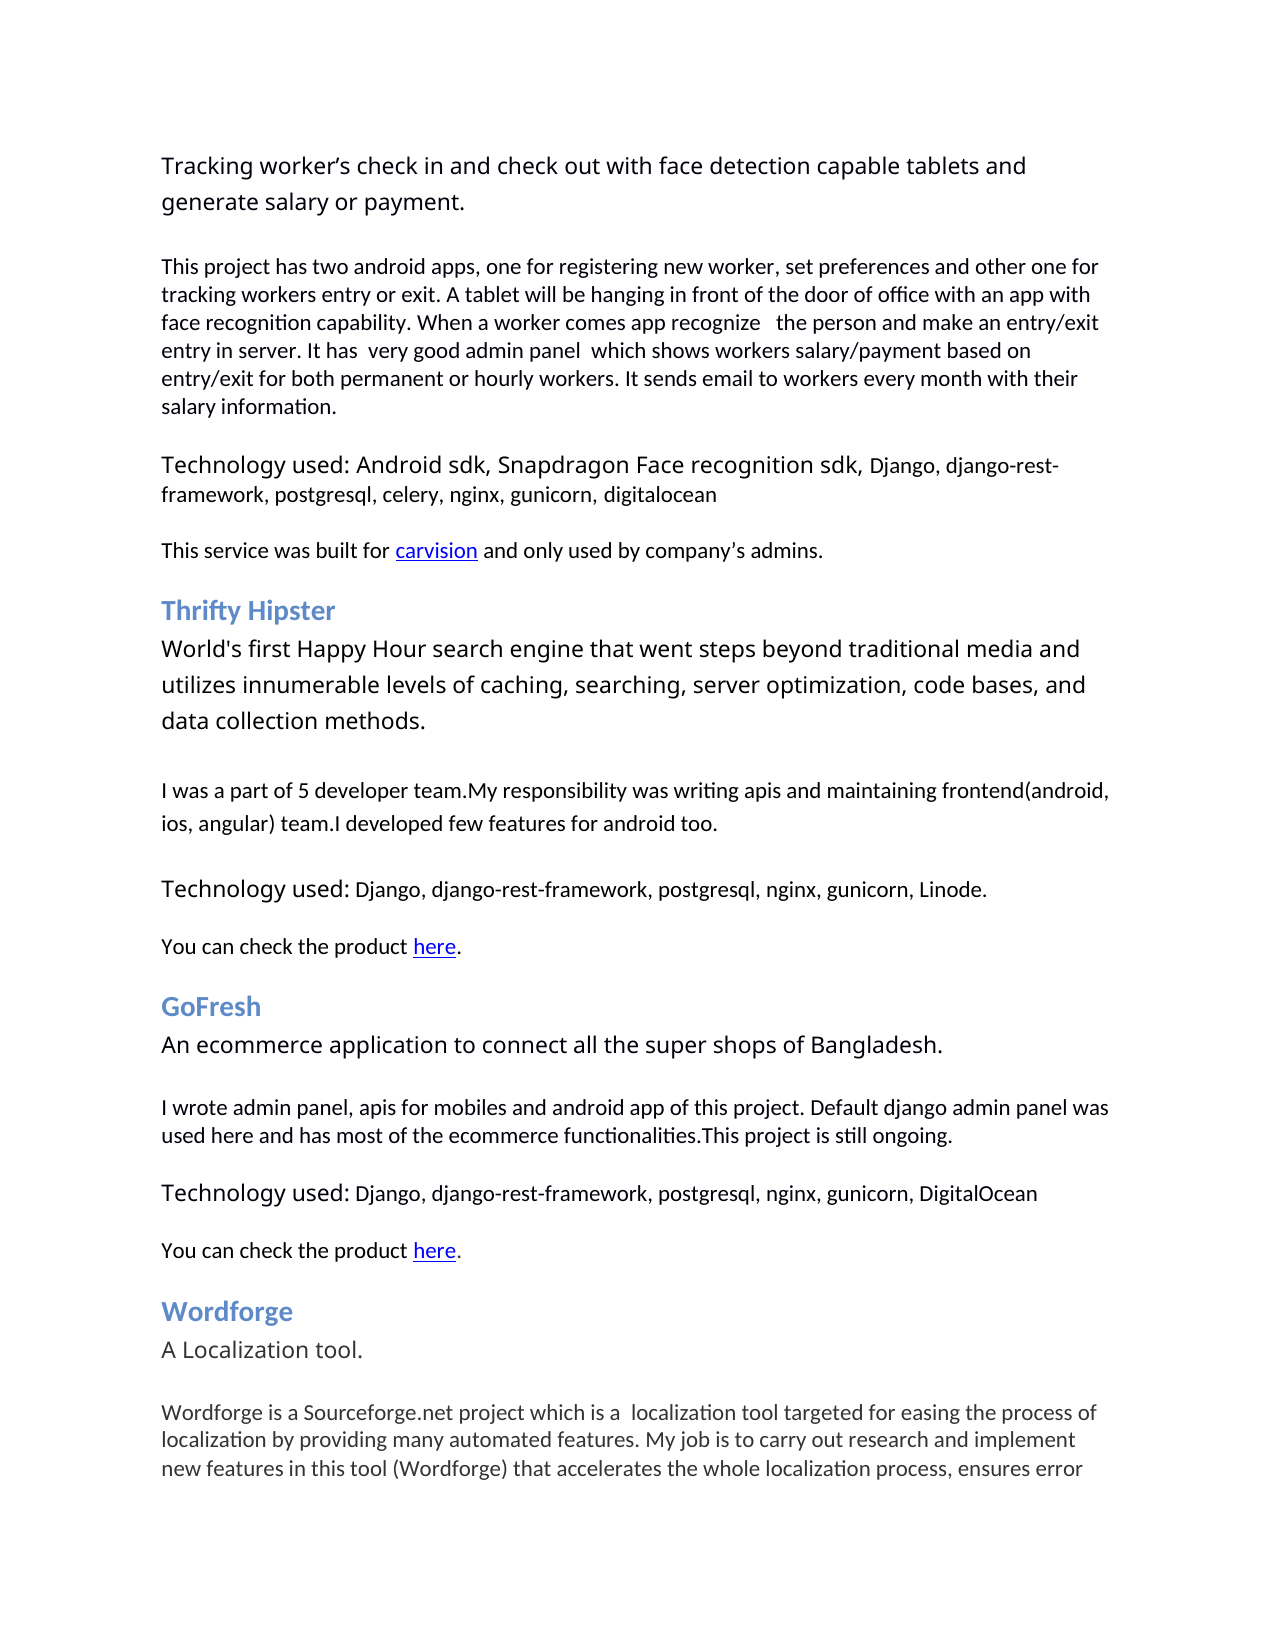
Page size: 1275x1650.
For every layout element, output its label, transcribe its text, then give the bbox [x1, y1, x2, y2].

table_cell GoFresh An ecommerce application to connect all the super shops of Bangladesh. I wrote admin panel, apis for mobiles and android app of this project. Default django admin panel was used here and has most of the ecommerce functionalities.This project is still ongoing. Technology used: Django, django-rest-framework, postgresql, nginx, gunicorn, DigitalOcean You can check the product here. [150, 989, 1125, 1293]
table_cell Wordforge A Localization tool. Wordforge is a Sourceforge.net project which is a localization tool targeted for easing the process of localization by providing many automated features. My job is to carry out research and implement new features in this tool (Wordforge) that accelerates the whole localization process, ensures error [150, 1293, 1125, 1482]
table_cell Thrifty Hipster World's first Happy Hour search engine that went steps beyond traditional media and utilizes innumerable levels of caching, searching, server optimization, code bases, and data collection methods. I was a part of 5 developer team.My responsibility was writing apis and maintaining frontend(android, ios, angular) team.I developed few features for android too. Technology used: Django, django-rest-framework, postgresql, nginx, gunicorn, Linode. You can check the product here. [150, 592, 1125, 988]
table_cell Tracking worker’s check in and check out with face detection capable tablets and generate salary or payment. This project has two android apps, one for registering new worker, set preferences and other one for tracking workers entry or exit. A tablet will be hanging in front of the door of office with an app with face recognition capability. When a worker comes app recognize the person and make an entry/exit entry in server. It has very good admin panel which shows workers salary/payment based on entry/exit for both permanent or hourly workers. It sends email to workers every month with their salary information. Technology used: Android sdk, Snapdragon Face recognition sdk, Django, django-rest-framework, postgresql, celery, nginx, gunicorn, digitalocean This service was built for carvision and only used by company’s admins. [150, 150, 1125, 592]
